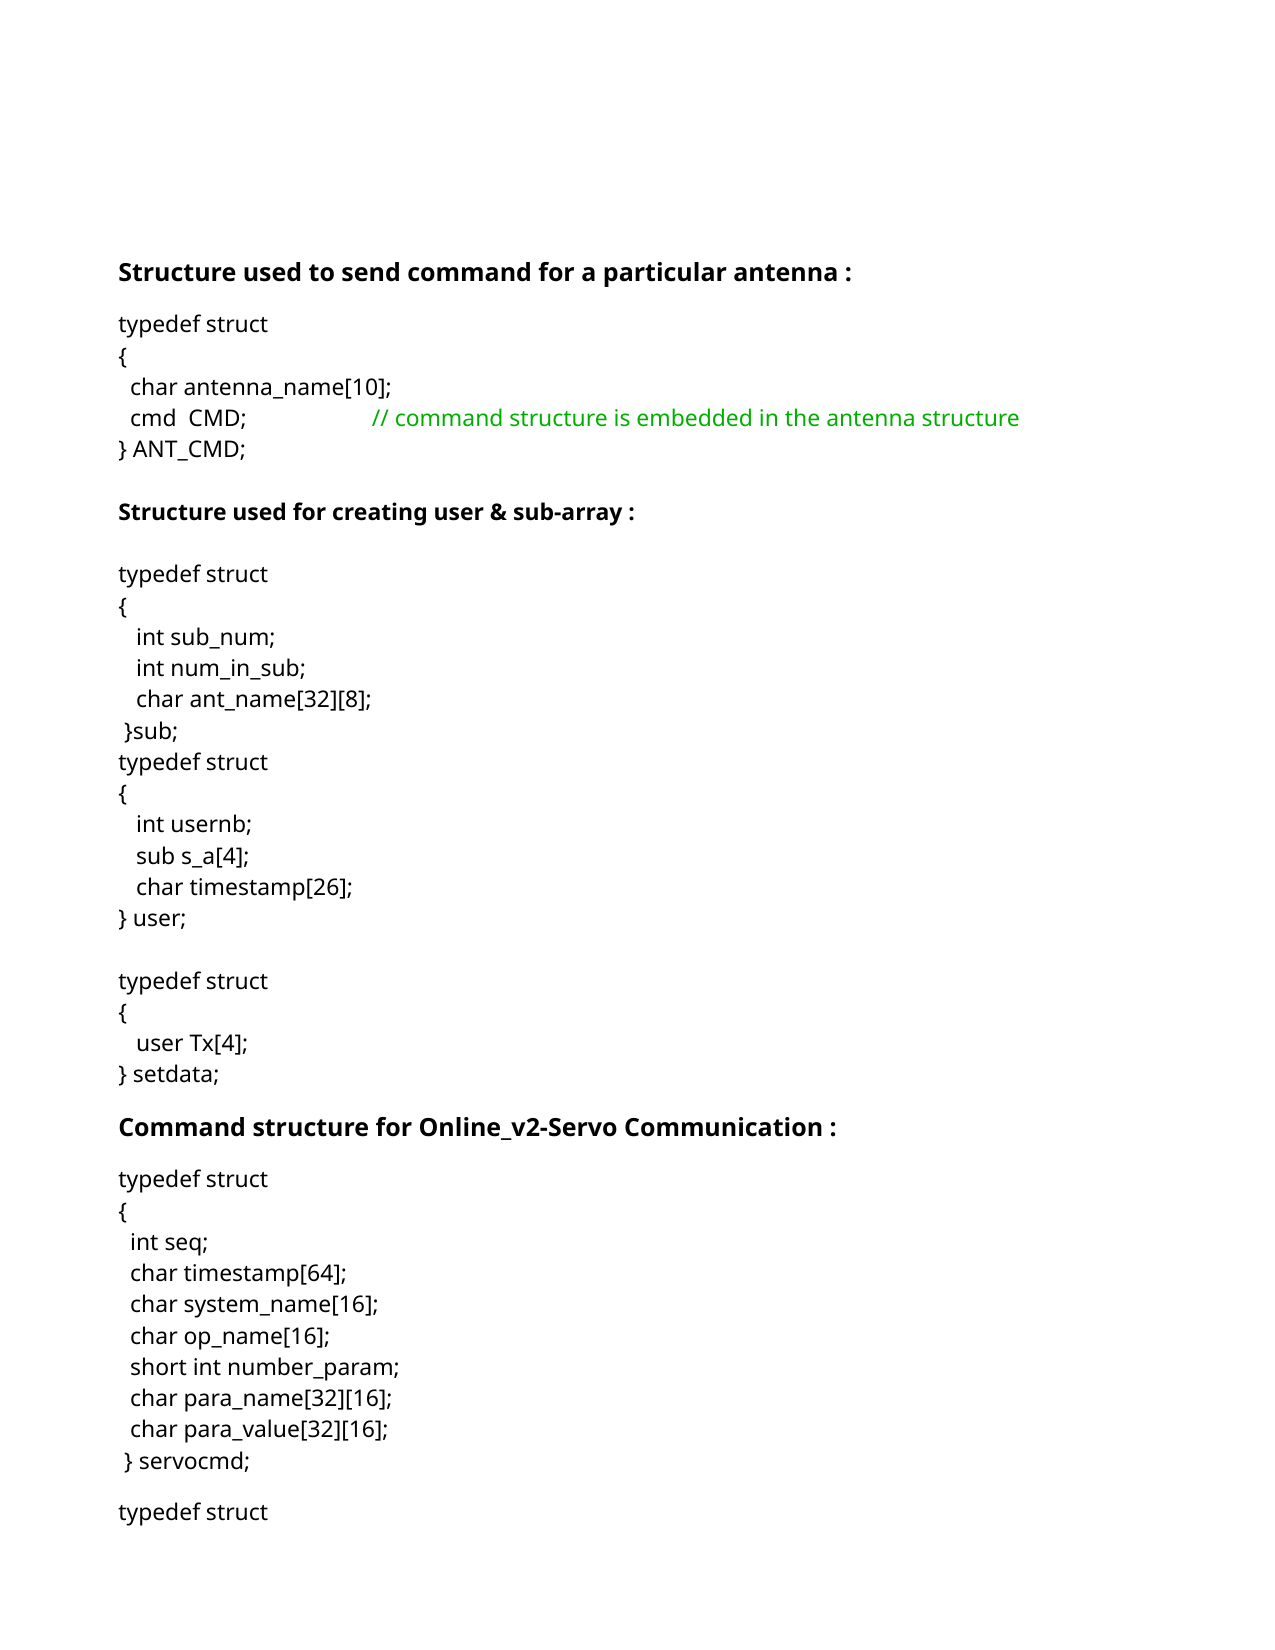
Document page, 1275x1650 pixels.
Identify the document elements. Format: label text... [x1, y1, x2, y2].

text typedef struct [118, 746, 1157, 777]
text typedef struct [118, 964, 1157, 996]
text char para_value[32][16]; [118, 1413, 1157, 1445]
text } servocmd; [118, 1445, 1157, 1476]
text { [118, 339, 1157, 371]
text int seq; [118, 1226, 1157, 1257]
text typedef struct [118, 1496, 1157, 1527]
text char antenna_name[10]; [118, 371, 1157, 402]
text typedef struct [118, 1163, 1157, 1195]
text typedef struct [118, 558, 1157, 589]
text Structure used to send command for a particular antenna : [118, 254, 1157, 288]
text typedef struct [118, 308, 1157, 339]
text { [118, 1195, 1157, 1226]
text } setdata; [118, 1058, 1157, 1089]
text } user; [118, 902, 1157, 933]
text char ant_name[32][8]; [118, 683, 1157, 714]
text { [118, 589, 1157, 621]
text int num_in_sub; [118, 652, 1157, 683]
text char op_name[16]; [118, 1320, 1157, 1351]
text { [118, 996, 1157, 1027]
text } ANT_CMD; [118, 433, 1157, 464]
text char timestamp[26]; [118, 871, 1157, 902]
text sub s_a[4]; [118, 839, 1157, 871]
text Command structure for Online_v2-Servo Communication : [118, 1109, 1157, 1143]
text user Tx[4]; [118, 1027, 1157, 1058]
text char para_name[32][16]; [118, 1382, 1157, 1413]
text char system_name[16]; [118, 1288, 1157, 1320]
text char timestamp[64]; [118, 1257, 1157, 1288]
text short int number_param; [118, 1351, 1157, 1382]
text cmd CMD; // command structure is embedded in the antenna structure [118, 402, 1157, 433]
text int sub_num; [118, 621, 1157, 652]
text { [118, 777, 1157, 808]
text int usernb; [118, 808, 1157, 839]
text }sub; [118, 714, 1157, 746]
text Structure used for creating user & sub-array : [118, 496, 1157, 527]
